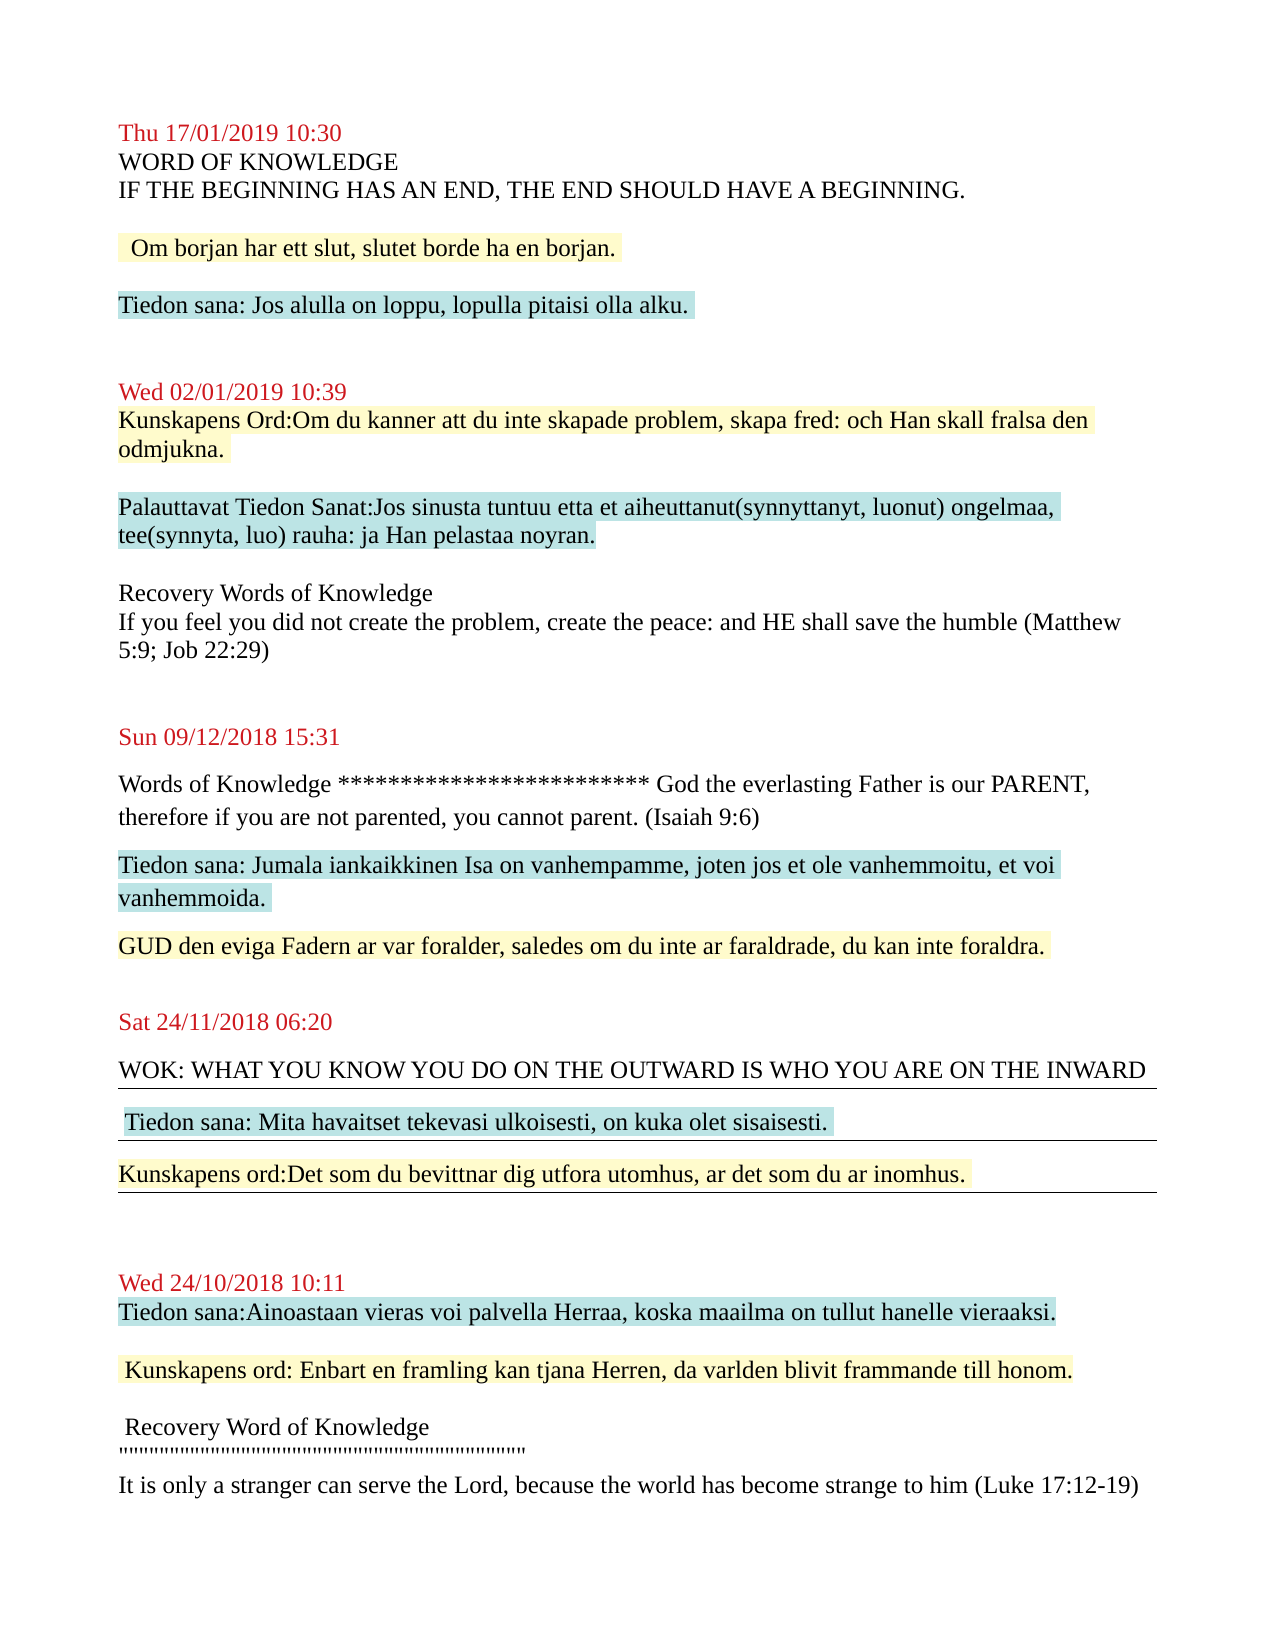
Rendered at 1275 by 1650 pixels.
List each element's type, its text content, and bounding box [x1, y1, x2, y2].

text GUD den eviga Fadern ar var foralder, saledes om du inte ar faraldrade, du kan inte foraldra. [118, 931, 1157, 959]
text Recovery Words of Knowledge If you feel you did not create the problem, create the peace: and HE shall save the humble (Matthew 5:9; Job 22:29) [118, 578, 1157, 664]
text Recovery Word of Knowledge """""""""""""""""""""""""""""""""""""""" It is only a stranger can serve the Lord, because the world has become strange to him (Luke 17:12-19) [118, 1412, 1157, 1498]
text Kunskapens ord: Enbart en framling kan tjana Herren, da varlden blivit frammande till honom. [118, 1355, 1157, 1383]
text Words of Knowledge ************************* God the everlasting Father is our PARENT, therefore if you are not parented, you cannot parent. (Isaiah 9:6) [118, 769, 1157, 831]
text Wed 02/01/2019 10:39 Kunskapens Ord:Om du kanner att du inte skapade problem, skapa fred: och Han skall fralsa den odmjukna. [118, 377, 1157, 463]
text Tiedon sana:Ainoastaan vieras voi palvella Herraa, koska maailma on tullut hanelle vieraaksi. [118, 1297, 1157, 1326]
text WOK: WHAT YOU KNOW YOU DO ON THE OUTWARD IS WHO YOU ARE ON THE INWARD [118, 1055, 1157, 1088]
text Kunskapens ord:Det som du bevittnar dig utfora utomhus, ar det som du ar inomhus. [118, 1159, 1157, 1192]
text Tiedon sana: Jumala iankaikkinen Isa on vanhempamme, joten jos et ole vanhemmoitu, et voi vanhemmoida. [118, 850, 1157, 912]
text Wed 24/10/2018 10:11 [118, 1268, 1157, 1297]
text Tiedon sana: Jos alulla on loppu, lopulla pitaisi olla alku. [118, 262, 1157, 319]
text Sun 09/12/2018 15:31 [118, 722, 1157, 751]
text Palauttavat Tiedon Sanat:Jos sinusta tuntuu etta et aiheuttanut(synnyttanyt, luonut) ongelmaa, tee(synnyta, luo) rauha: ja Han pelastaa noyran. [118, 463, 1157, 549]
text Tiedon sana: Mita havaitset tekevasi ulkoisesti, on kuka olet sisaisesti. [118, 1107, 1157, 1140]
text Thu 17/01/2019 10:30 WORD OF KNOWLEDGE IF THE BEGINNING HAS AN END, THE END SHOULD HAVE A BEGINNING. Om borjan har ett slut, slutet borde ha en borjan. [118, 118, 1157, 262]
text Sat 24/11/2018 06:20 [118, 1007, 1157, 1036]
